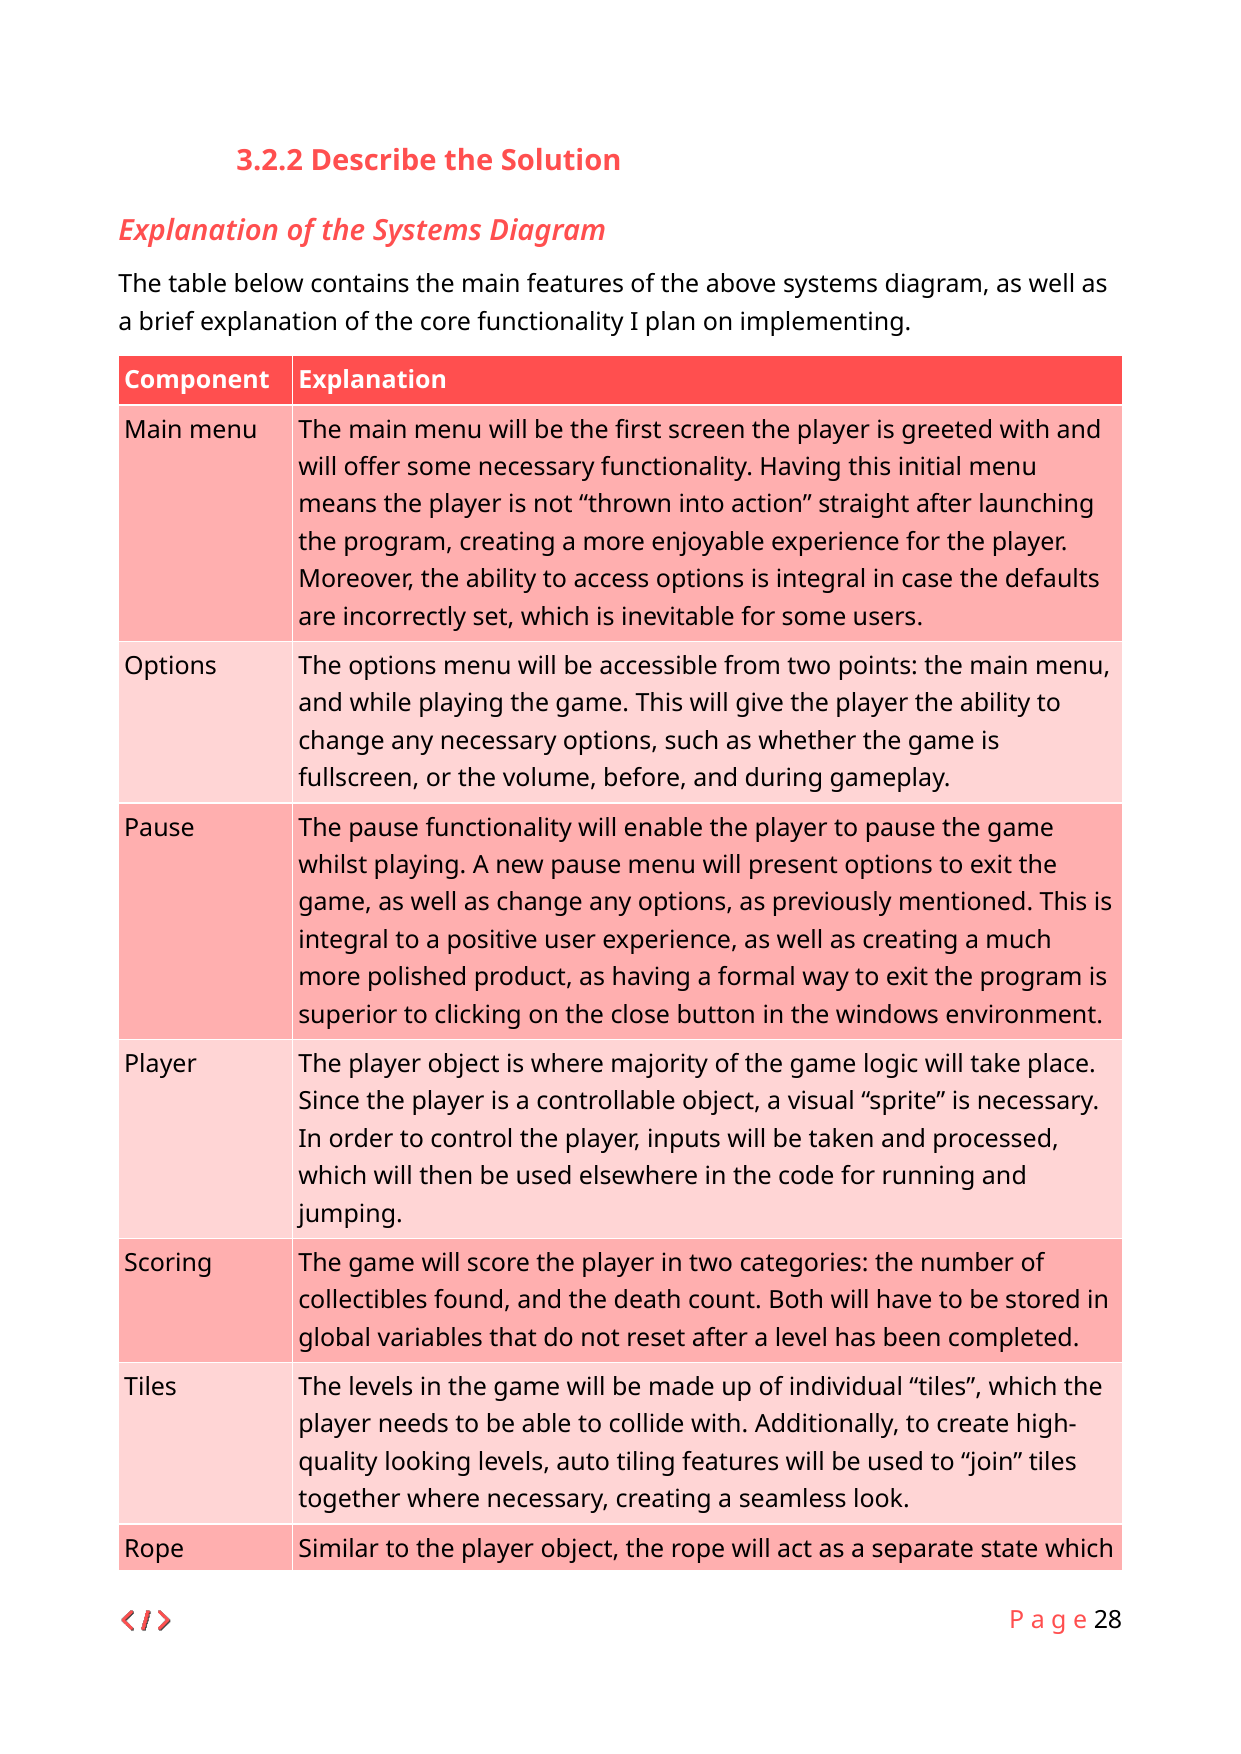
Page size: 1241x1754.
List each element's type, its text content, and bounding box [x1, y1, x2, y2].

table_cell Rope [119, 1525, 292, 1570]
picture [116, 1591, 175, 1649]
table_cell Player [119, 1040, 292, 1238]
subtitle 3.2.2 Describe the Solution [118, 139, 1122, 179]
table_cell The options menu will be accessible from two points: the main menu, and while playing the game. This will give the player the ability to change any necessary options, such as whether the game is fullscreen, or the volume, before, and during gameplay. [293, 642, 1122, 802]
subtitle Explanation of the Systems Diagram [118, 210, 1122, 249]
table_cell The main menu will be the first screen the player is greeted with and will offer some necessary functionality. Having this initial menu means the player is not “thrown into action” straight after launching the program, creating a more enjoyable experience for the player. Moreover, the ability to access options is integral in case the defaults are incorrectly set, which is inevitable for some users. [293, 406, 1122, 641]
table_cell Pause [119, 804, 292, 1039]
table_cell The game will score the player in two categories: the number of collectibles found, and the death count. Both will have to be stored in global variables that do not reset after a level has been completed. [293, 1239, 1122, 1362]
table_header Component [119, 356, 292, 404]
text The table below contains the main features of the above systems diagram, as well as a brief explanation of the core functionality I plan on implementing. [118, 266, 1122, 337]
table_cell Scoring [119, 1239, 292, 1362]
table_cell The pause functionality will enable the player to pause the game whilst playing. A new pause menu will present options to exit the game, as well as change any options, as previously mentioned. This is integral to a positive user experience, as well as creating a much more polished product, as having a formal way to exit the program is superior to clicking on the close button in the windows environment. [293, 804, 1122, 1039]
table_cell Options [119, 642, 292, 802]
table_cell The levels in the game will be made up of individual “tiles”, which the player needs to be able to collide with. Additionally, to create high-quality looking levels, auto tiling features will be used to “join” tiles together where necessary, creating a seamless look. [293, 1363, 1122, 1523]
table_cell Tiles [119, 1363, 292, 1523]
table_cell The player object is where majority of the game logic will take place. Since the player is a controllable object, a visual “sprite” is necessary. In order to control the player, inputs will be taken and processed, which will then be used elsewhere in the code for running and jumping. [293, 1040, 1122, 1238]
table_header Explanation [293, 356, 1122, 404]
table_cell Similar to the player object, the rope will act as a separate state which [293, 1525, 1122, 1570]
table_cell Main menu [119, 406, 292, 641]
